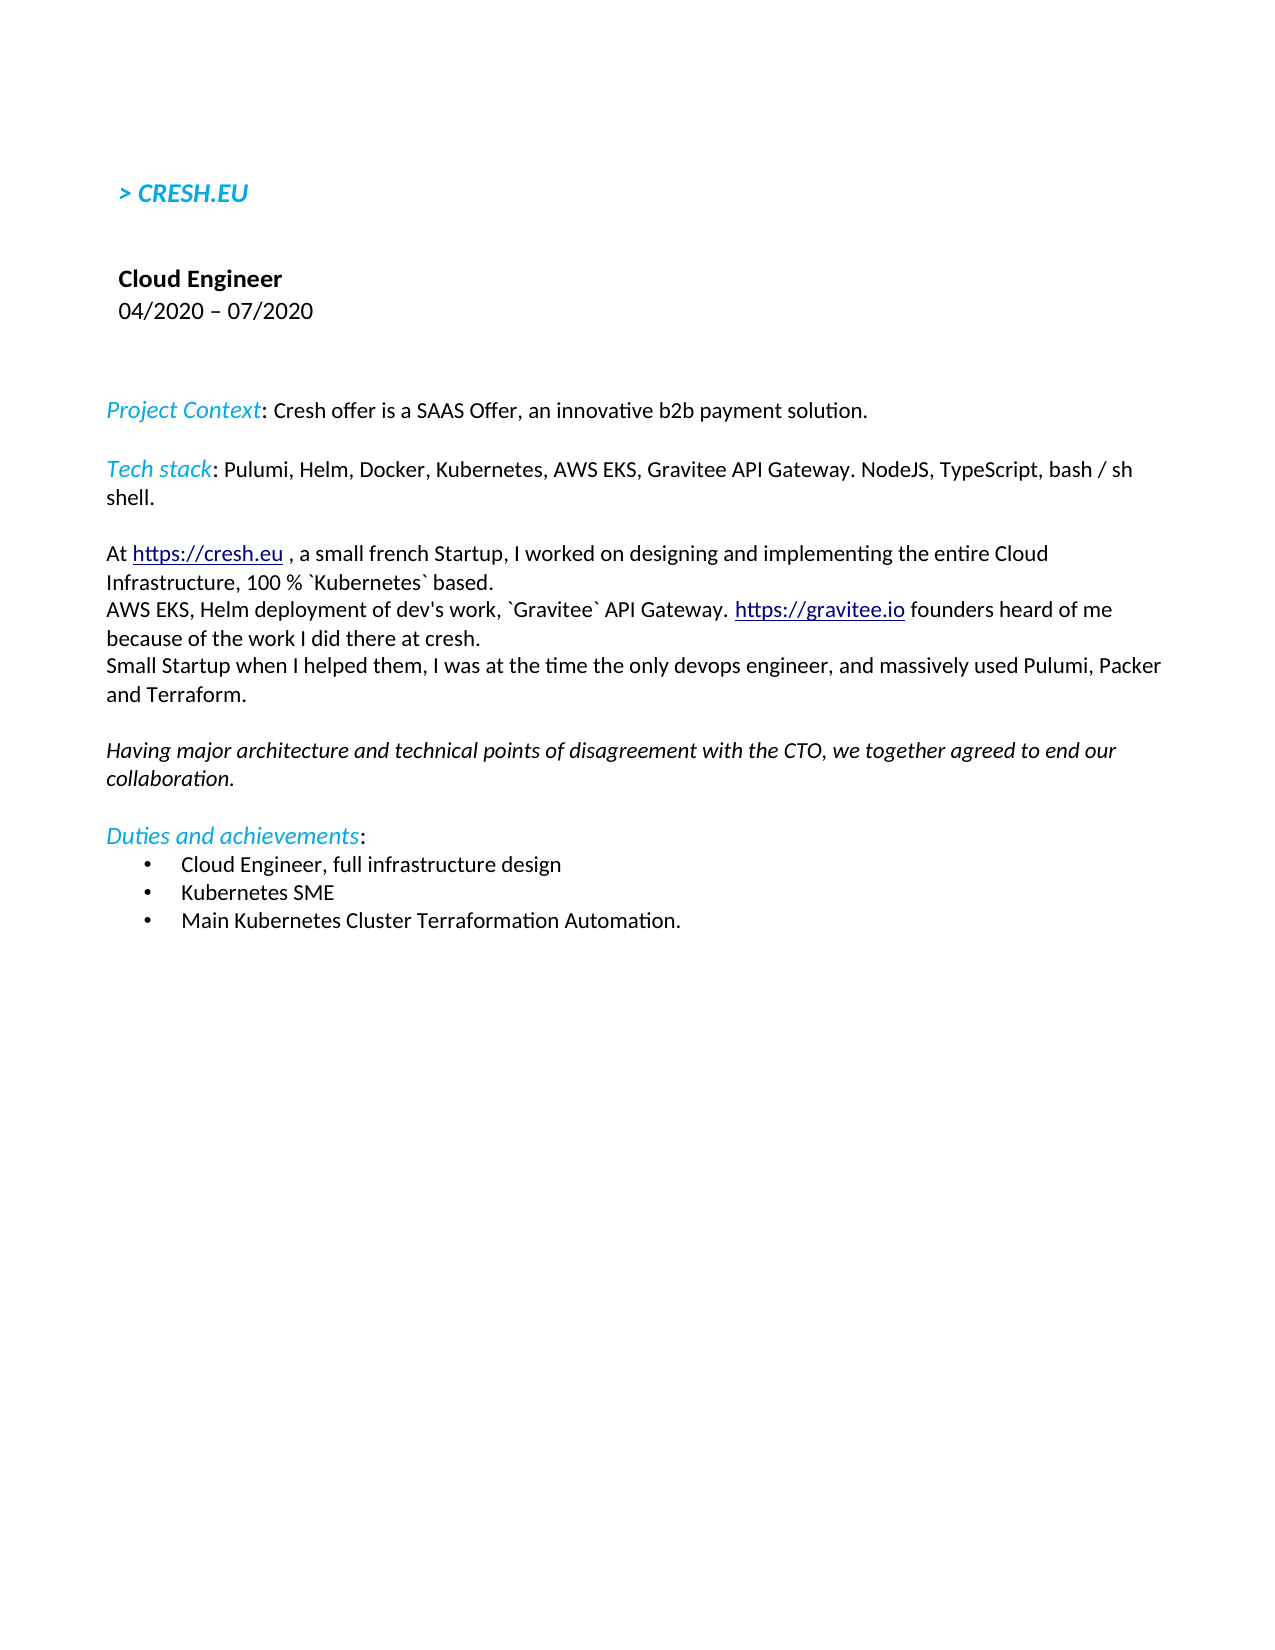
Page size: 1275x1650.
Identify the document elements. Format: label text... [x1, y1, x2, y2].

text Cloud Engineer [118, 263, 1169, 294]
text Small Startup when I helped them, I was at the time the only devops engineer, and massively used Pulumi, Packer and Terraform. [106, 652, 1169, 708]
list Cloud Engineer, full infrastructure design [144, 850, 1169, 878]
text Duties and achievements: [106, 820, 1169, 850]
subtitle > CRESH.EU [118, 177, 1169, 210]
text At https://cresh.eu , a small french Startup, I worked on designing and implementing the entire Cloud Infrastructure, 100 % `Kubernetes` based. [106, 539, 1169, 596]
text Having major architecture and technical points of disagreement with the CTO, we together agreed to end our collaboration. [106, 736, 1169, 792]
list Kubernetes SME [144, 878, 1169, 906]
text AWS EKS, Helm deployment of dev's work, `Gravitee` API Gateway. https://gravitee.io founders heard of me because of the work I did there at cresh. [106, 596, 1169, 652]
text Project Context: Cresh offer is a SAAS Offer, an innovative b2b payment solution. [106, 394, 1169, 425]
text Tech stack: Pulumi, Helm, Docker, Kubernetes, AWS EKS, Gravitee API Gateway. NodeJS, TypeScript, bash / sh shell. [106, 453, 1169, 512]
list Main Kubernetes Cluster Terraformation Automation. [144, 906, 1169, 934]
text 04/2020 – 07/2020 [118, 295, 1169, 326]
